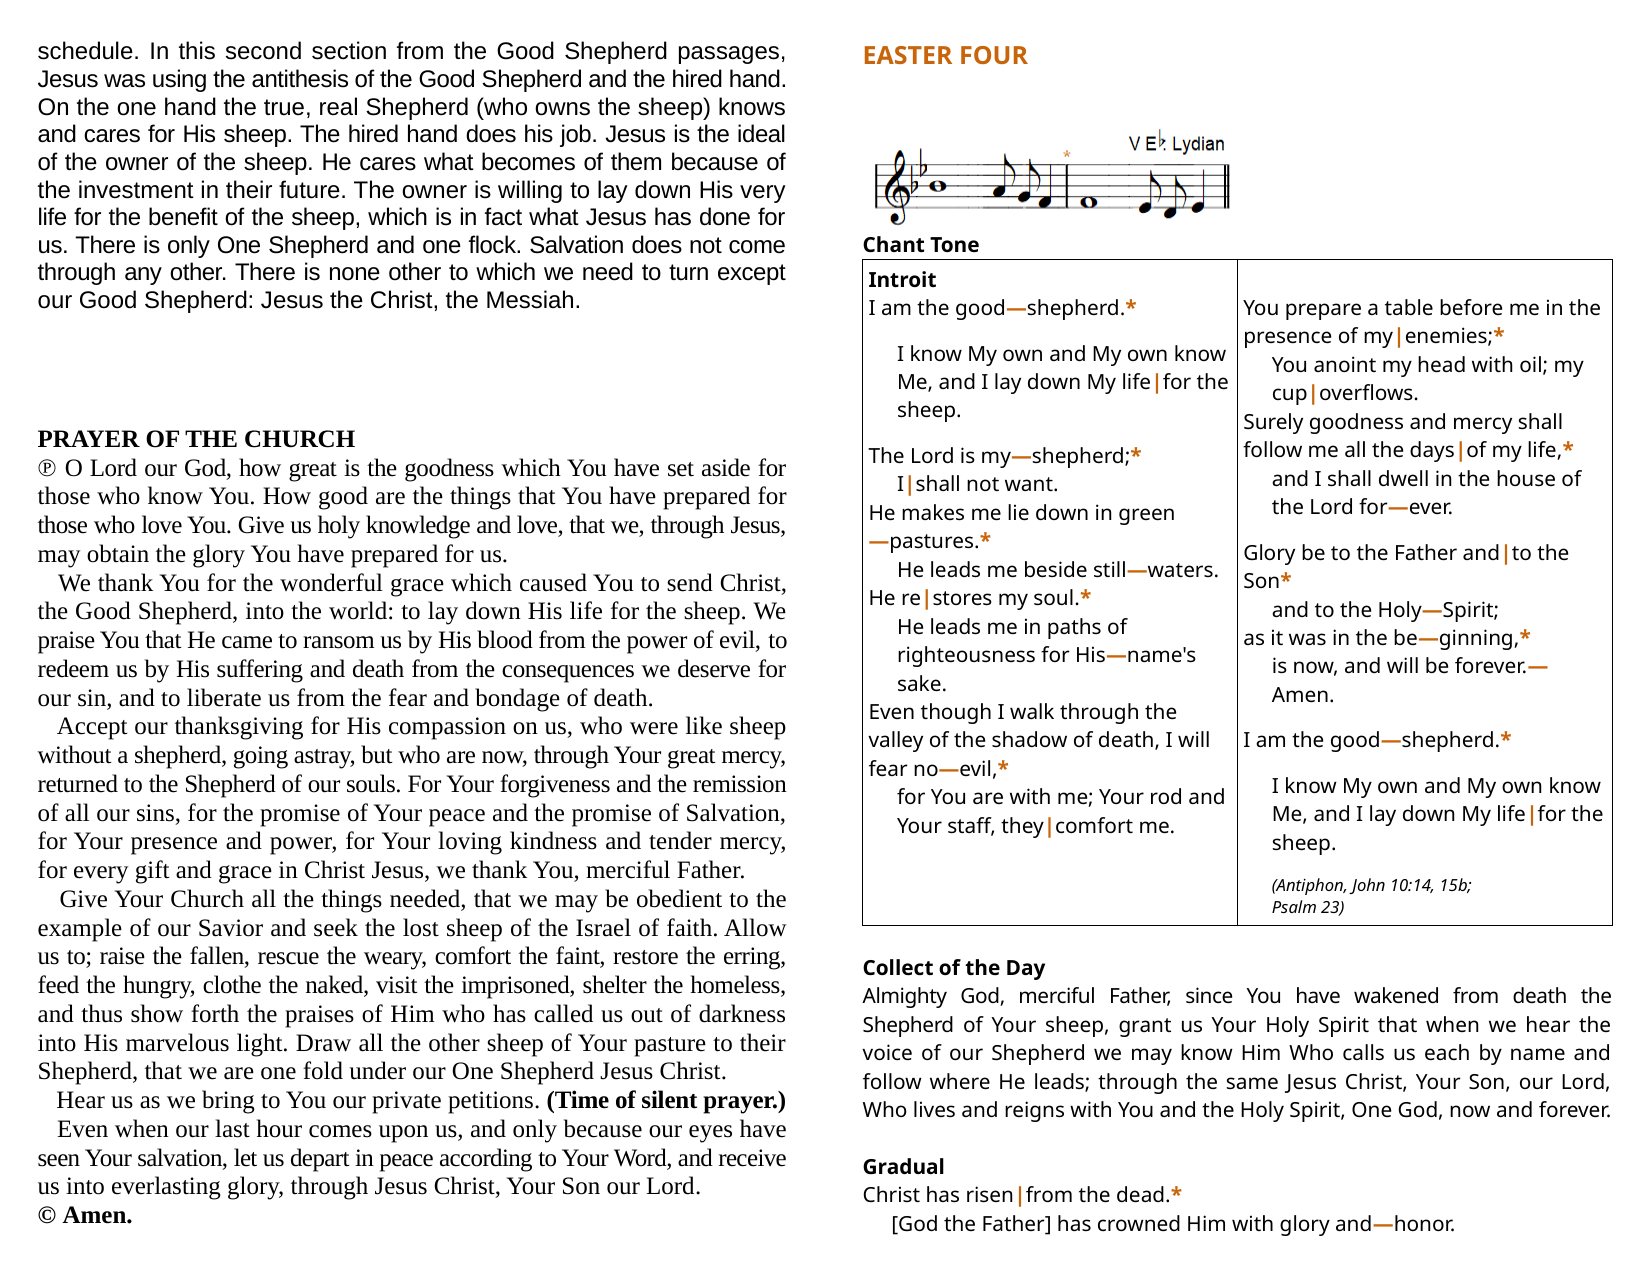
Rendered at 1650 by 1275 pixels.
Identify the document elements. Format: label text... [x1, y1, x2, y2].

picture [870, 126, 1233, 231]
text Hear us as we bring to You our private petitions. (Time of silent prayer.) [37, 1085, 787, 1114]
text Gradual [862, 1152, 1612, 1181]
text schedule. In this second section from the Good Shepherd passages, Jesus was using the antithesis of the Good Shepherd and the hired hand. On the one hand the true, real Shepherd (who owns the sheep) knows and cares for His sheep. The hired hand does his job. Jesus is the ideal of the owner of the sheep. He cares what becomes of them because of the investment in their future. The owner is willing to lay down His very life for the benefit of the sheep, which is in fact what Jesus has done for us. There is only One Shepherd and one flock. Salvation does not come through any other. There is none other to which we need to turn except our Good Shepherd: Jesus the Christ, the Messiah. [37, 37, 787, 313]
text Give Your Church all the things needed, that we may be obedient to the example of our Savior and seek the lost sheep of the Israel of faith. Allow us to; raise the fallen, rescue the weary, comfort the faint, restore the erring, feed the hungry, clothe the naked, visit the imprisoned, shelter the homeless, and thus show forth the praises of Him who has called us out of darkness into His marvelous light. Draw all the other sheep of Your pasture to their Shepherd, that we are one fold under our One Shepherd Jesus Christ. [37, 884, 787, 1085]
text PRAYER OF THE CHURCH [37, 424, 787, 453]
table_header You prepare a table before me in the presence of my|enemies;* You anoint my head with oil; my cup|overflows. Surely goodness and mercy shall follow me all the days|of my life,* and I shall dwell in the house of the Lord for—ever. Glory be to the Father and|to the Son* and to the Holy—Spirit; as it was in the be—ginning,* is now, and will be forever.—Amen. I am the good—shepherd.* I know My own and My own know Me, and I lay down My life|for the sheep. (Antiphon, John 10:14, 15b; Psalm 23) [1238, 260, 1612, 924]
text We thank You for the wonderful grace which caused You to send Christ, the Good Shepherd, into the world: to lay down His life for the sheep. We praise You that He came to ransom us by His blood from the power of evil, to redeem us by His suffering and death from the consequences we deserve for our sin, and to liberate us from the fear and bondage of death. [37, 568, 787, 711]
text [God the Father] has crowned Him with glory and—honor. [891, 1209, 1612, 1237]
text Christ has risen|from the dead.* [862, 1181, 1612, 1209]
text Accept our thanksgiving for His compassion on us, who were like sheep without a shepherd, going astray, but who are now, through Your great mercy, returned to the Shepherd of our souls. For Your forgiveness and the remission of all our sins, for the promise of Your peace and the promise of Salvation, for Your presence and power, for Your loving kindness and tender mercy, for every gift and grace in Christ Jesus, we thank You, merciful Father. [37, 711, 787, 884]
text ℗ O Lord our God, how great is the goodness which You have set aside for those who know You. How good are the things that You have prepared for those who love You. Give us holy knowledge and love, that we, through Jesus, may obtain the glory You have prepared for us. [37, 453, 787, 568]
text EASTER FOUR [862, 37, 1612, 72]
table_header Introit I am the good—shepherd.* I know My own and My own know Me, and I lay down My life|for the sheep. The Lord is my—shepherd;* I|shall not want. He makes me lie down in green —pastures.* He leads me beside still—waters. He re|stores my soul.* He leads me in paths of righteousness for His—name's sake. Even though I walk through the valley of the shadow of death, I will fear no—evil,* for You are with me; Your rod and Your staff, they|comfort me. [863, 260, 1237, 924]
text Almighty God, merciful Father, since You have wakened from death the Shepherd of Your sheep, grant us Your Holy Spirit that when we hear the voice of our Shepherd we may know Him Who calls us each by name and follow where He leads; through the same Jesus Christ, Your Son, our Lord, Who lives and reigns with You and the Holy Spirit, One God, now and forever. [862, 982, 1612, 1124]
text Even when our last hour comes upon us, and only because our eyes have seen Your salvation, let us depart in peace according to Your Word, and receive us into everlasting glory, through Jesus Christ, Your Son our Lord. [37, 1114, 787, 1200]
text Chant Tone [862, 100, 1612, 259]
text Collect of the Day [862, 953, 1612, 982]
text © Amen. [37, 1200, 787, 1229]
